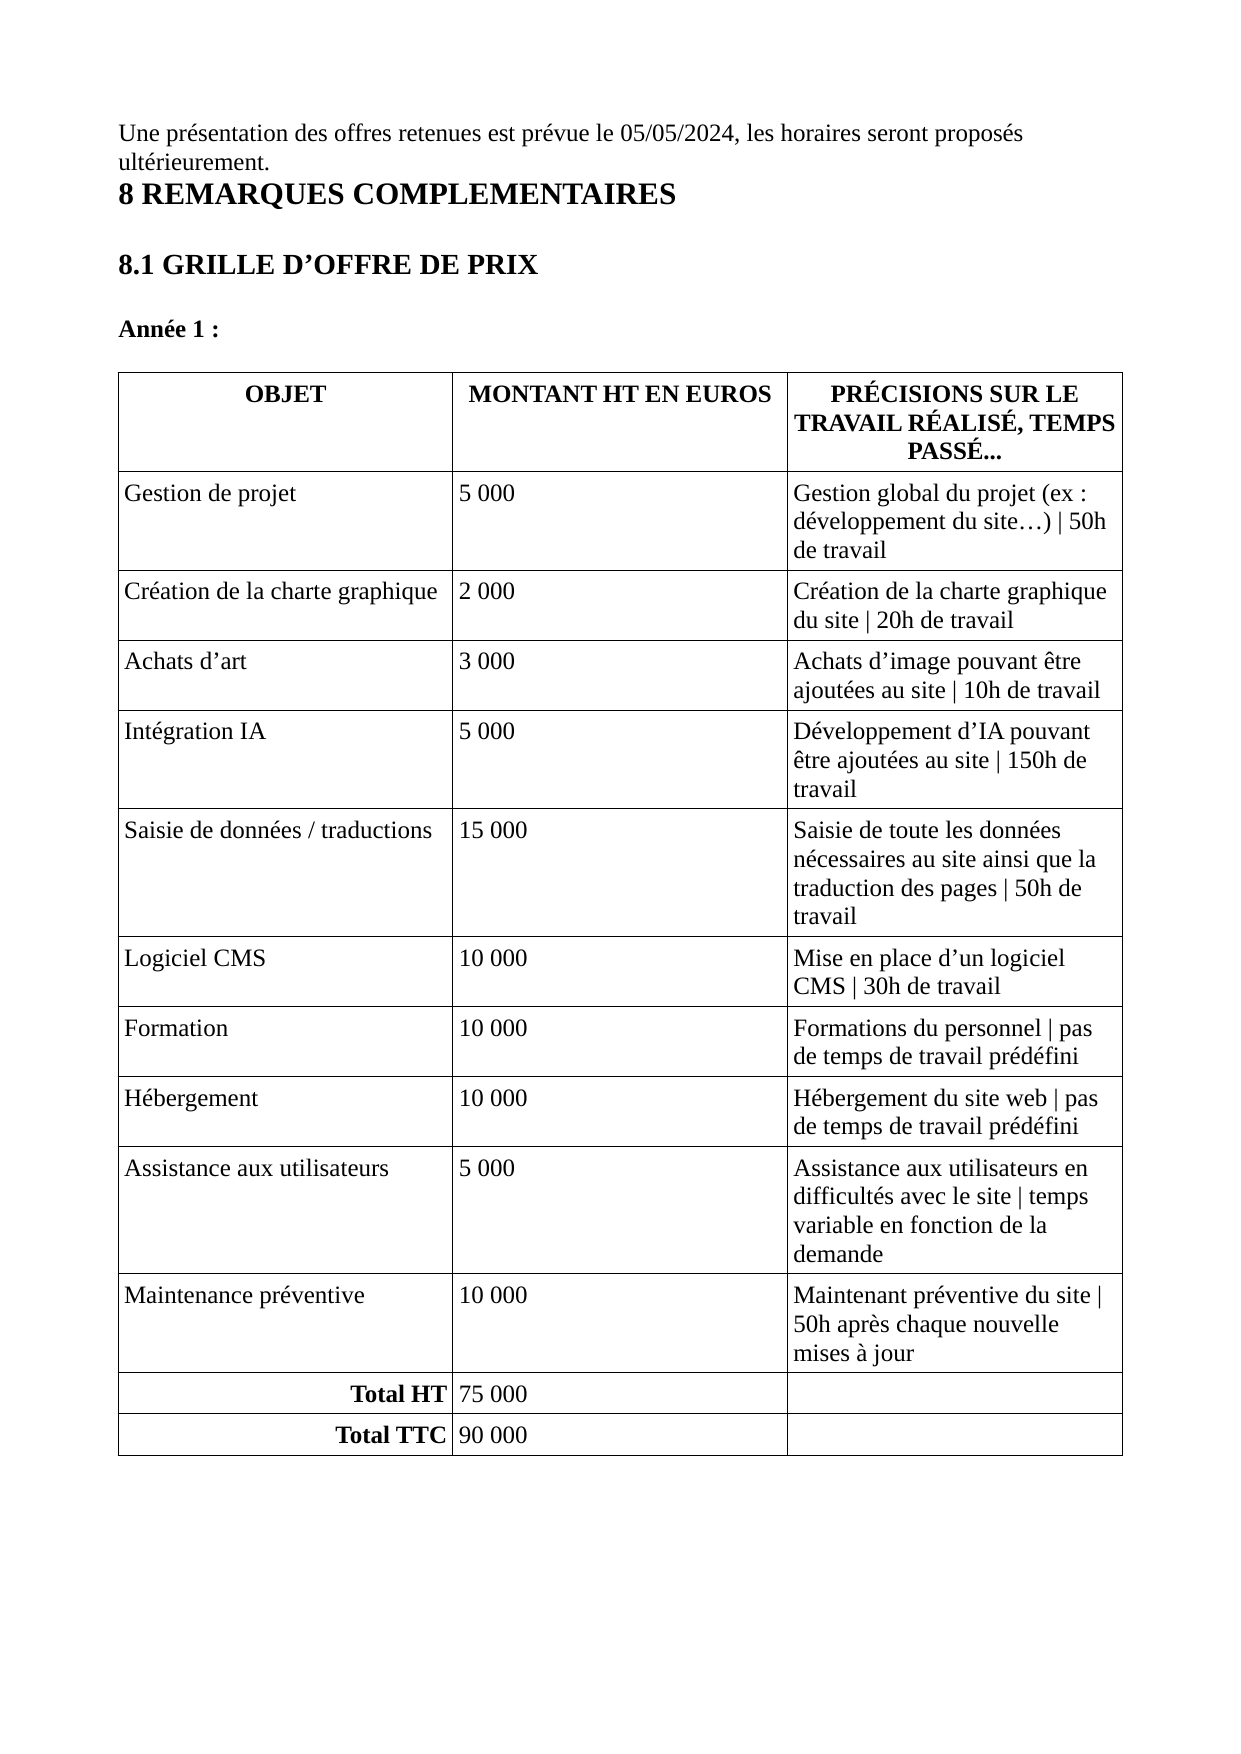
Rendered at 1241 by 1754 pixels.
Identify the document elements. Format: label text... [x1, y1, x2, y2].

table_header MONTANT HT EN EUROS [453, 373, 787, 471]
table_cell 3 000 [453, 641, 787, 709]
table_cell 15 000 [453, 809, 787, 936]
table_cell Maintenance préventive [119, 1274, 452, 1372]
table_cell Formation [119, 1007, 452, 1076]
table_cell 5 000 [453, 472, 787, 569]
table_cell Achats d’art [119, 641, 452, 709]
table_cell Logiciel CMS [119, 937, 452, 1006]
table_cell [788, 1373, 1122, 1413]
table_cell Création de la charte graphique du site | 20h de travail [788, 571, 1122, 639]
table_cell Intégration IA [119, 711, 452, 808]
table_cell 10 000 [453, 1077, 787, 1146]
table_cell Maintenant préventive du site | 50h après chaque nouvelle mises à jour [788, 1274, 1122, 1372]
table_cell Saisie de données / traductions [119, 809, 452, 936]
table_cell Total TTC [119, 1414, 452, 1454]
text Une présentation des offres retenues est prévue le 05/05/2024, les horaires seront proposés [118, 118, 1122, 147]
text 8.1 GRILLE D’OFFRE DE PRIX [118, 247, 1122, 281]
table_cell 10 000 [453, 1007, 787, 1076]
table_cell Développement d’IA pouvant être ajoutées au site | 150h de travail [788, 711, 1122, 808]
table_cell Hébergement [119, 1077, 452, 1146]
table_cell 90 000 [453, 1414, 787, 1454]
table_cell Total HT [119, 1373, 452, 1413]
table_cell 75 000 [453, 1373, 787, 1413]
table_cell 5 000 [453, 711, 787, 808]
table_cell Assistance aux utilisateurs [119, 1147, 452, 1273]
text 8 REMARQUES COMPLEMENTAIRES [118, 176, 1122, 212]
text Année 1 : [118, 314, 1122, 343]
table_cell Hébergement du site web | pas de temps de travail prédéfini [788, 1077, 1122, 1146]
table_cell Formations du personnel | pas de temps de travail prédéfini [788, 1007, 1122, 1076]
table_cell 2 000 [453, 571, 787, 639]
table_cell 5 000 [453, 1147, 787, 1273]
table_header PRÉCISIONS SUR LE TRAVAIL RÉALISÉ, TEMPS PASSÉ... [788, 373, 1122, 471]
table_cell 10 000 [453, 937, 787, 1006]
table_cell Gestion global du projet (ex : développement du site…) | 50h de travail [788, 472, 1122, 569]
table_cell Achats d’image pouvant être ajoutées au site | 10h de travail [788, 641, 1122, 709]
table_cell 10 000 [453, 1274, 787, 1372]
text ultérieurement. [118, 147, 1122, 176]
table_header OBJET [119, 373, 452, 471]
table_cell Mise en place d’un logiciel CMS | 30h de travail [788, 937, 1122, 1006]
table_cell Gestion de projet [119, 472, 452, 569]
table_cell [788, 1414, 1122, 1454]
table_cell Assistance aux utilisateurs en difficultés avec le site | temps variable en fonction de la demande [788, 1147, 1122, 1273]
table_cell Saisie de toute les données nécessaires au site ainsi que la traduction des pages | 50h de travail [788, 809, 1122, 936]
table_cell Création de la charte graphique [119, 571, 452, 639]
